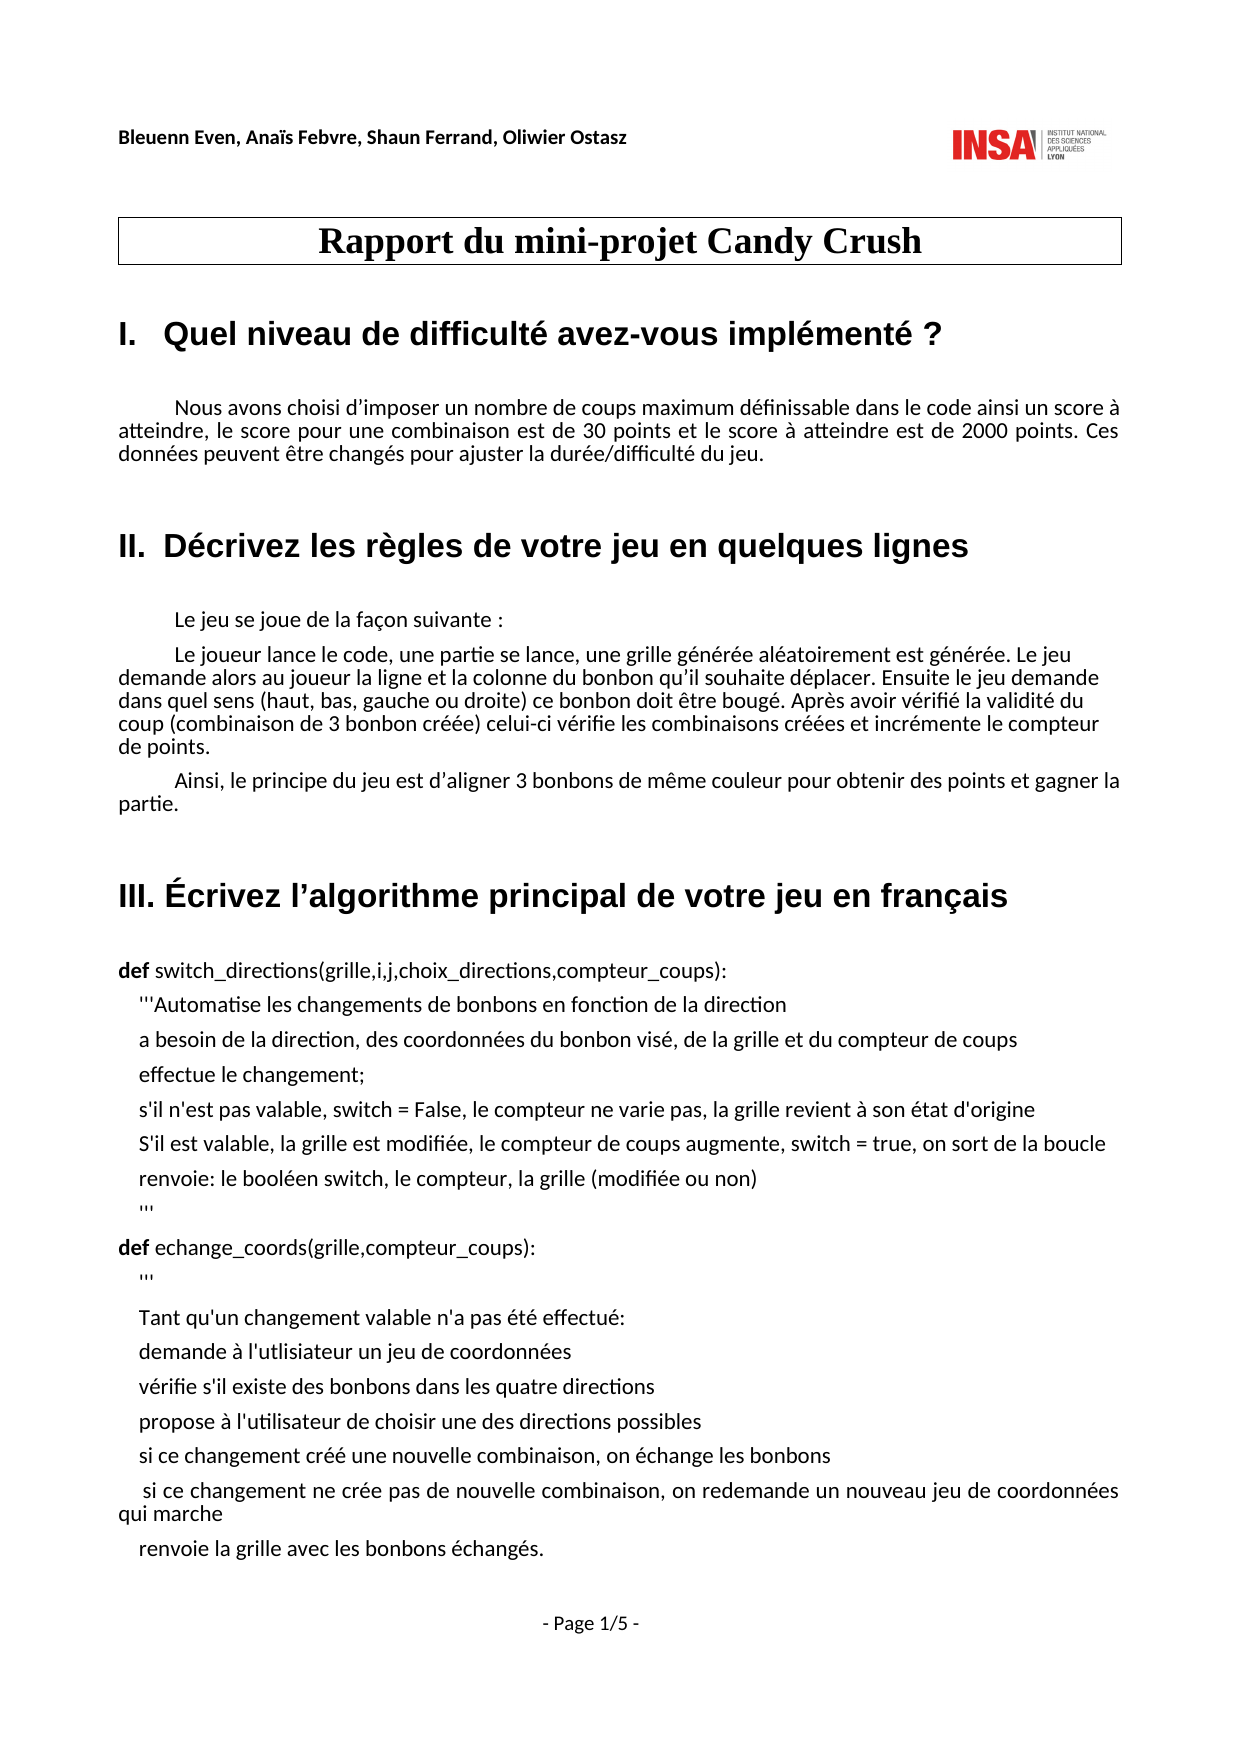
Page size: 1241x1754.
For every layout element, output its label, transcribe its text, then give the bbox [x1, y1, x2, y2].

text Le jeu se joue de la façon suivante : [118, 611, 1122, 634]
text vérifie s'il existe des bonbons dans les quatre directions [118, 1377, 1122, 1400]
text propose à l'utilisateur de choisir une des directions possibles [118, 1412, 1122, 1435]
text s'il n'est pas valable, switch = False, le compteur ne varie pas, la grille revient à son état d'origine [118, 1100, 1122, 1123]
text Ainsi, le principe du jeu est d’aligner 3 bonbons de même couleur pour obtenir des points et gagner la partie. [118, 772, 1122, 818]
text Rapport du mini-projet Candy Crush [119, 218, 1121, 264]
text a besoin de la direction, des coordonnées du bonbon visé, de la grille et du compteur de coups [118, 1030, 1122, 1053]
text ''' [118, 1273, 1122, 1296]
text Nous avons choisi d’imposer un nombre de coups maximum définissable dans le code ainsi un score à atteindre, le score pour une combinaison est de 30 points et le score à atteindre est de 2000 points. Ces données peuvent être changés pour ajuster la durée/difficulté du jeu. [118, 398, 1122, 467]
text ''' [118, 1204, 1122, 1227]
text def echange_coords(grille,compteur_coups): [118, 1238, 1122, 1261]
text si ce changement ne crée pas de nouvelle combinaison, on redemande un nouveau jeu de coordonnées qui marche [118, 1481, 1122, 1527]
picture [947, 118, 1112, 172]
text Tant qu'un changement valable n'a pas été effectué: [118, 1308, 1122, 1331]
subtitle Écrivez l’algorithme principal de votre jeu en français [118, 877, 1122, 914]
text def switch_directions(grille,i,j,choix_directions,compteur_coups): [118, 961, 1122, 984]
subtitle Quel niveau de difficulté avez-vous implémenté ? [118, 315, 1122, 352]
text Le joueur lance le code, une partie se lance, une grille générée aléatoirement est générée. Le jeu demande alors au joueur la ligne et la colonne du bonbon qu’il souhaite déplacer. Ensuite le jeu demande dans quel sens (haut, bas, gauche ou droite) ce bonbon doit être bougé. Après avoir vérifié la validité du coup (combinaison de 3 bonbon créée) celui-ci vérifie les combinaisons créées et incrémente le compteur de points. [118, 645, 1122, 760]
text effectue le changement; [118, 1065, 1122, 1088]
text renvoie la grille avec les bonbons échangés. [118, 1539, 1122, 1562]
text si ce changement créé une nouvelle combinaison, on échange les bonbons [118, 1447, 1122, 1469]
text demande à l'utlisiateur un jeu de coordonnées [118, 1343, 1122, 1366]
text renvoie: le booléen switch, le compteur, la grille (modifiée ou non) [118, 1169, 1122, 1192]
text '''Automatise les changements de bonbons en fonction de la direction [118, 996, 1122, 1019]
text S'il est valable, la grille est modifiée, le compteur de coups augmente, switch = true, on sort de la boucle [118, 1134, 1122, 1157]
subtitle Décrivez les règles de votre jeu en quelques lignes [118, 527, 1122, 564]
